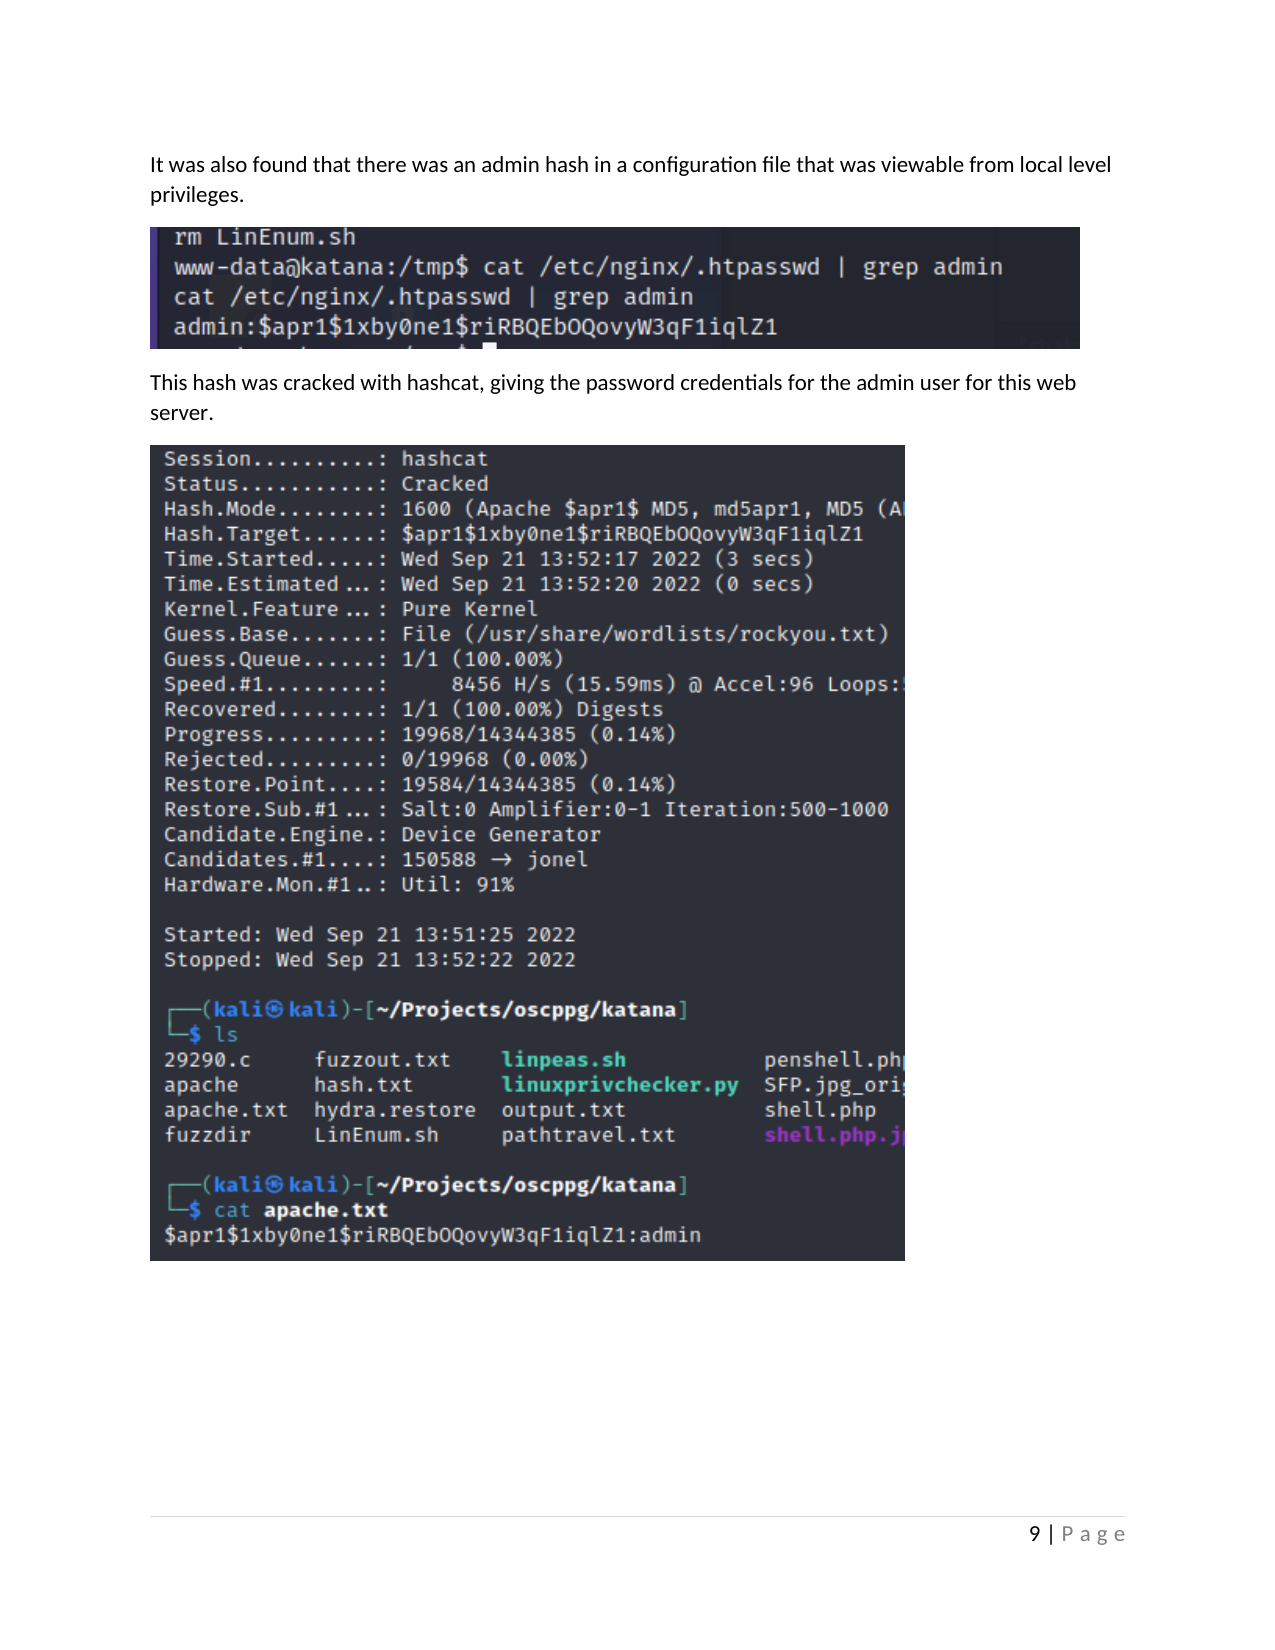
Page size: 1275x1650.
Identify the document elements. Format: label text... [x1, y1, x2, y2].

picture [150, 445, 905, 1261]
picture [150, 227, 1080, 349]
text This hash was cracked with hashcat, giving the password credentials for the admin user for this web server. [150, 368, 1125, 426]
text It was also found that there was an admin hash in a configuration file that was viewable from local level privileges. [150, 150, 1125, 208]
